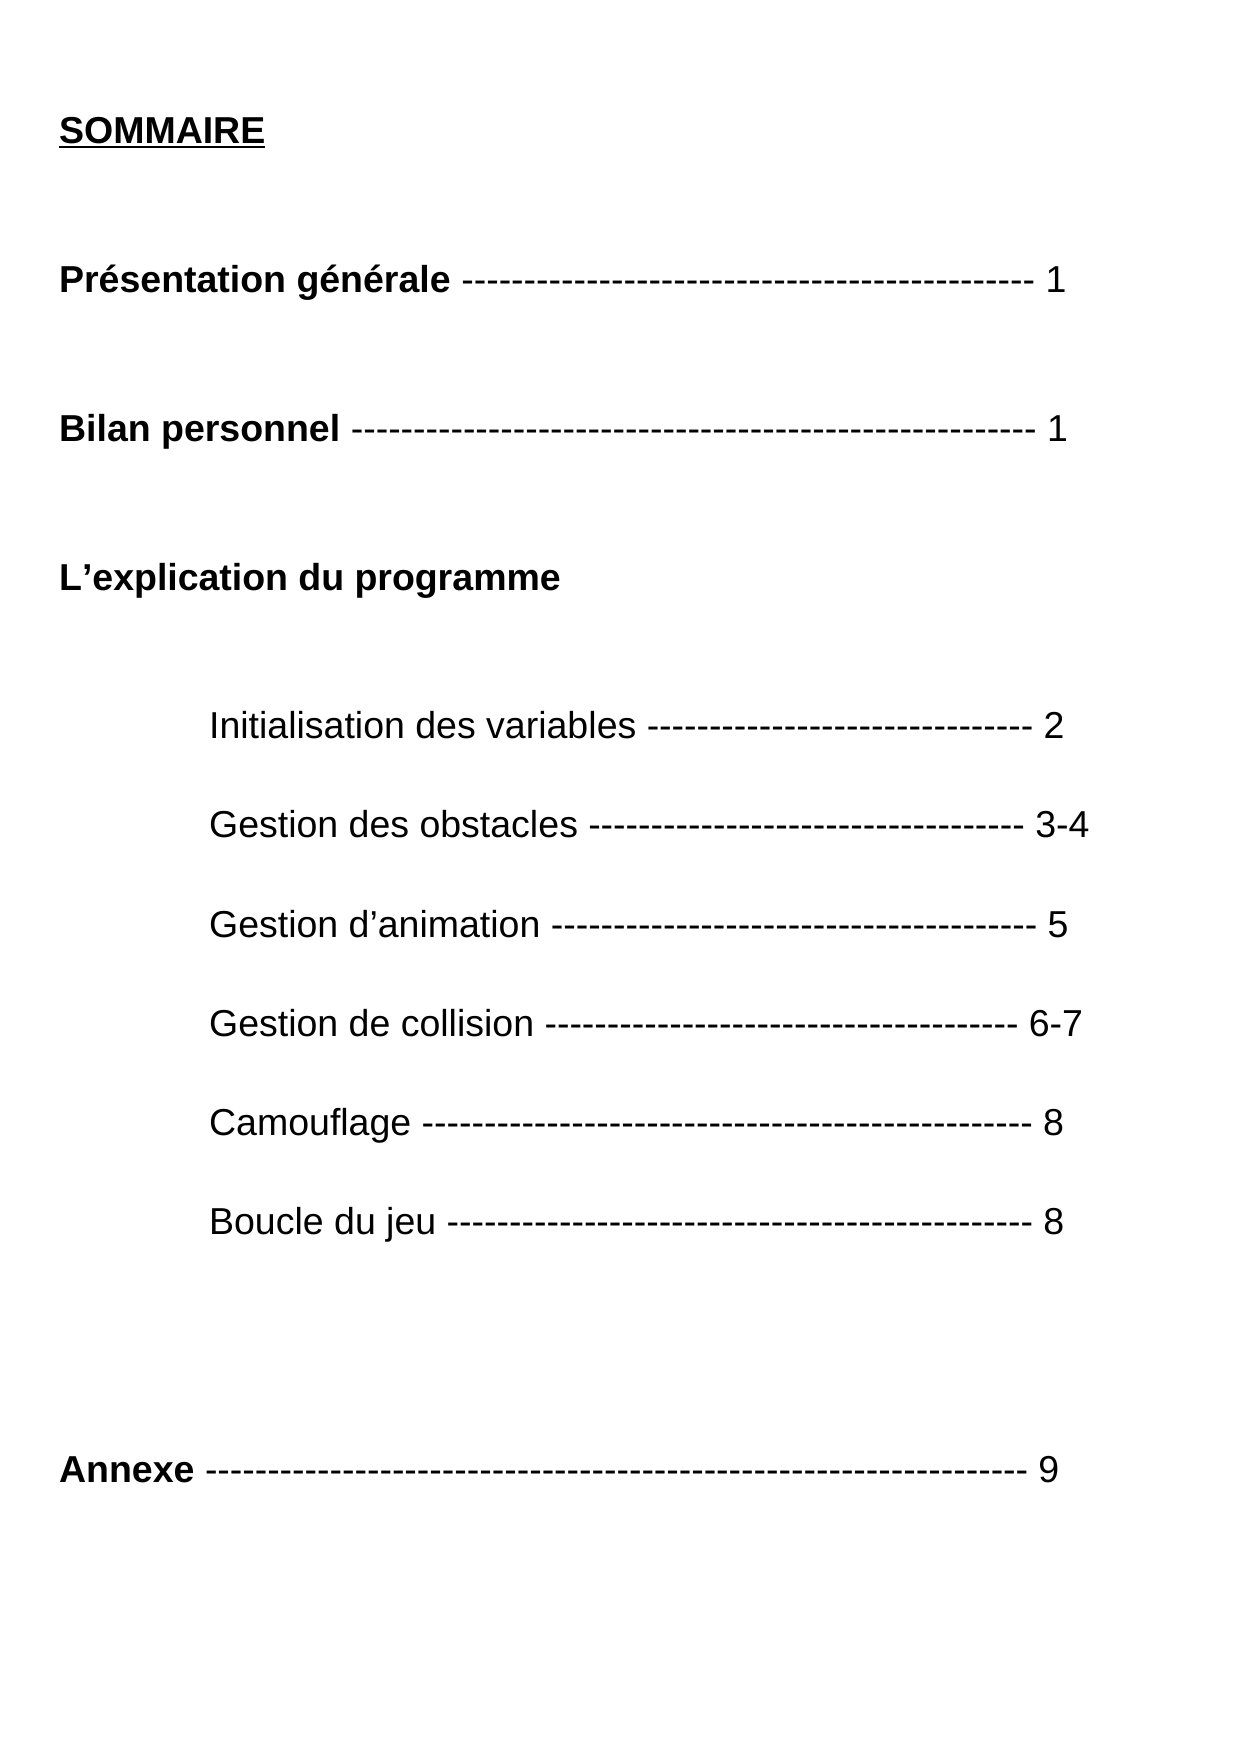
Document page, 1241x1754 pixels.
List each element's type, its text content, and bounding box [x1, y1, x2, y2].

text Boucle du jeu ----------------------------------------------- 8 [59, 1199, 1181, 1242]
text Bilan personnel ------------------------------------------------------- 1 [59, 406, 1181, 449]
text Annexe ------------------------------------------------------------------ 9 [59, 1447, 1181, 1490]
text L’explication du programme [59, 555, 1181, 598]
text Gestion de collision -------------------------------------- 6-7 [59, 1001, 1181, 1044]
text Présentation générale ---------------------------------------------- 1 [59, 257, 1181, 300]
text Gestion des obstacles ----------------------------------- 3-4 [59, 803, 1181, 846]
text Camouflage ------------------------------------------------- 8 [59, 1100, 1181, 1143]
text Initialisation des variables ------------------------------- 2 [59, 703, 1181, 747]
text SOMMAIRE [59, 108, 1181, 152]
text Gestion d’animation --------------------------------------- 5 [59, 902, 1181, 945]
